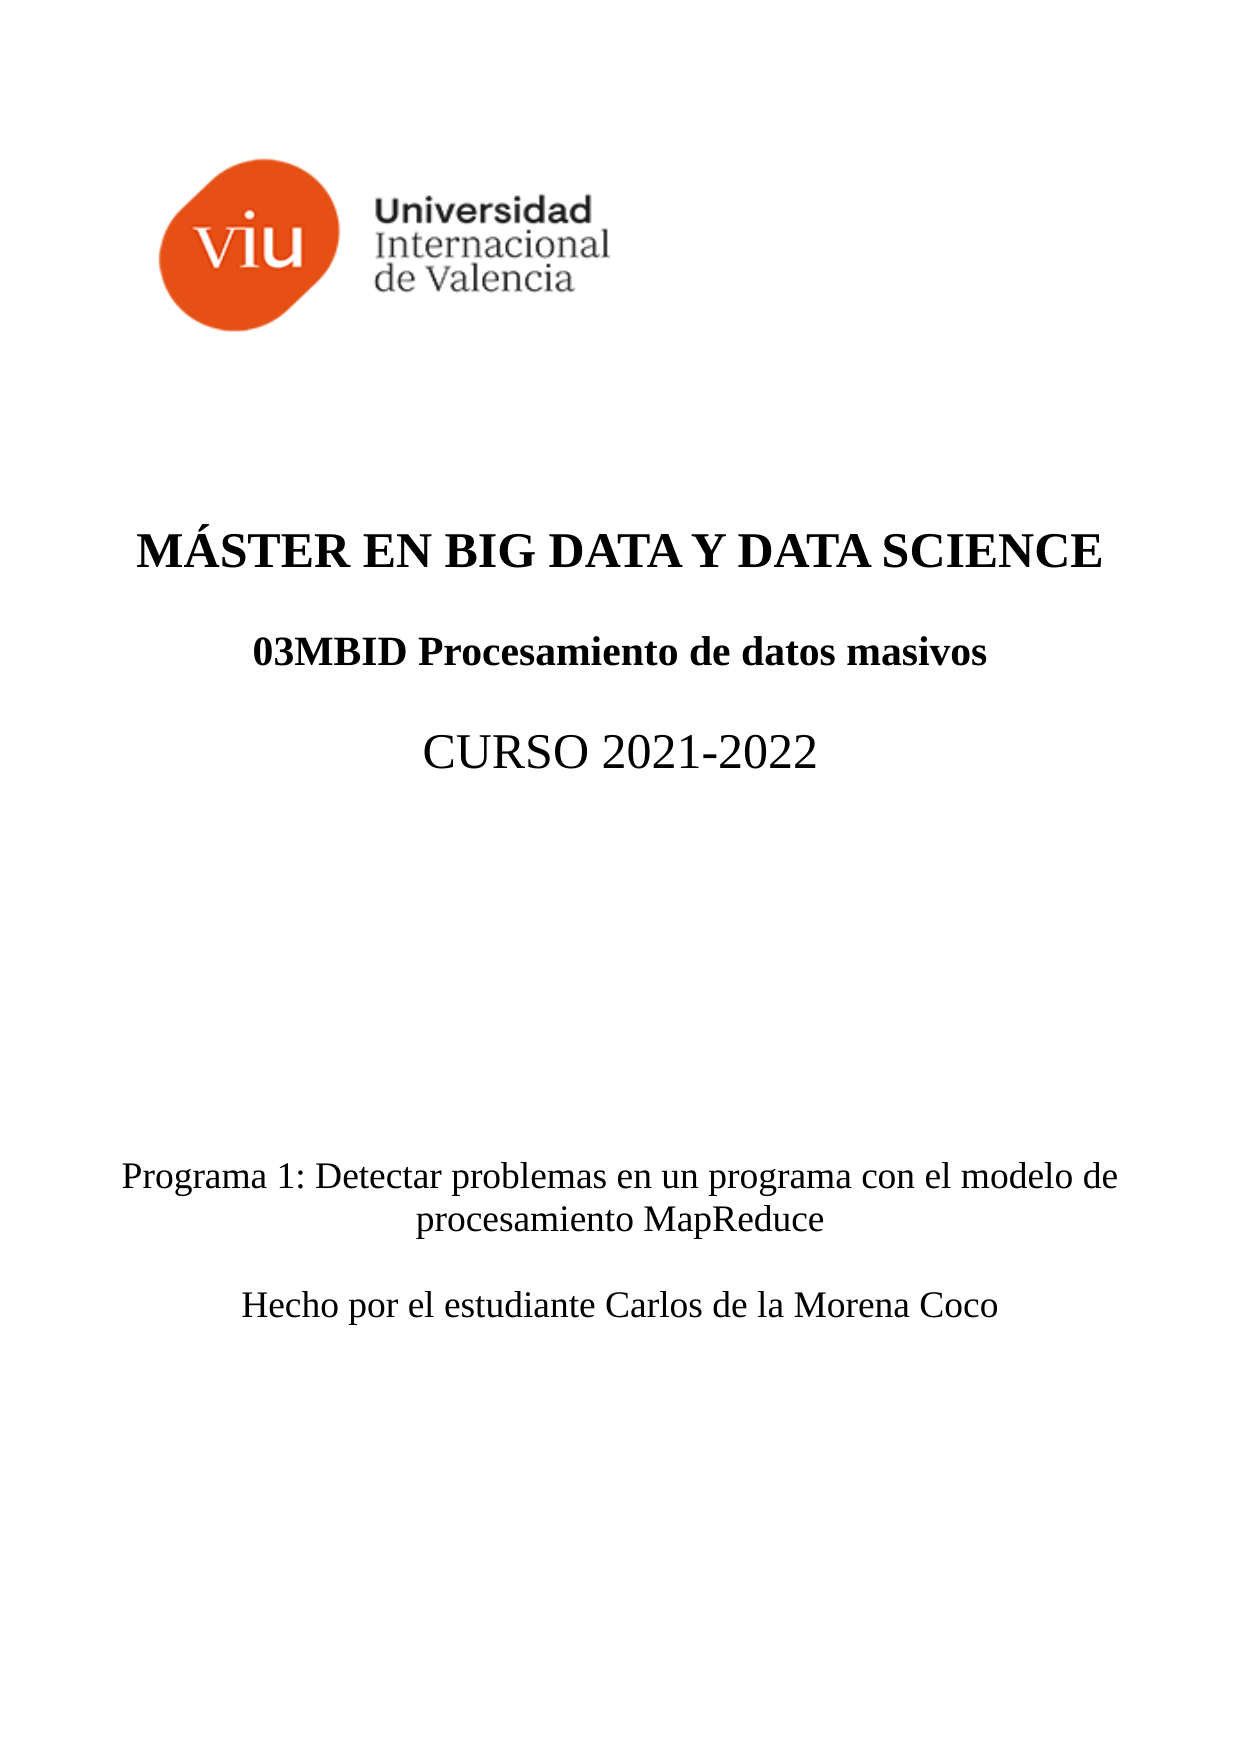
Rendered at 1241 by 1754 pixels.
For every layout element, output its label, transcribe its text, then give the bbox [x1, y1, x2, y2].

text Hecho por el estudiante Carlos de la Morena Coco [118, 1282, 1122, 1326]
text CURSO 2021-2022 [118, 722, 1122, 779]
text Programa 1: Detectar problemas en un programa con el modelo de procesamiento MapReduce [118, 1153, 1122, 1239]
picture [118, 118, 652, 373]
text 03MBID Procesamiento de datos masivos [118, 626, 1122, 674]
text MÁSTER EN BIG DATA Y DATA SCIENCE [118, 521, 1122, 578]
